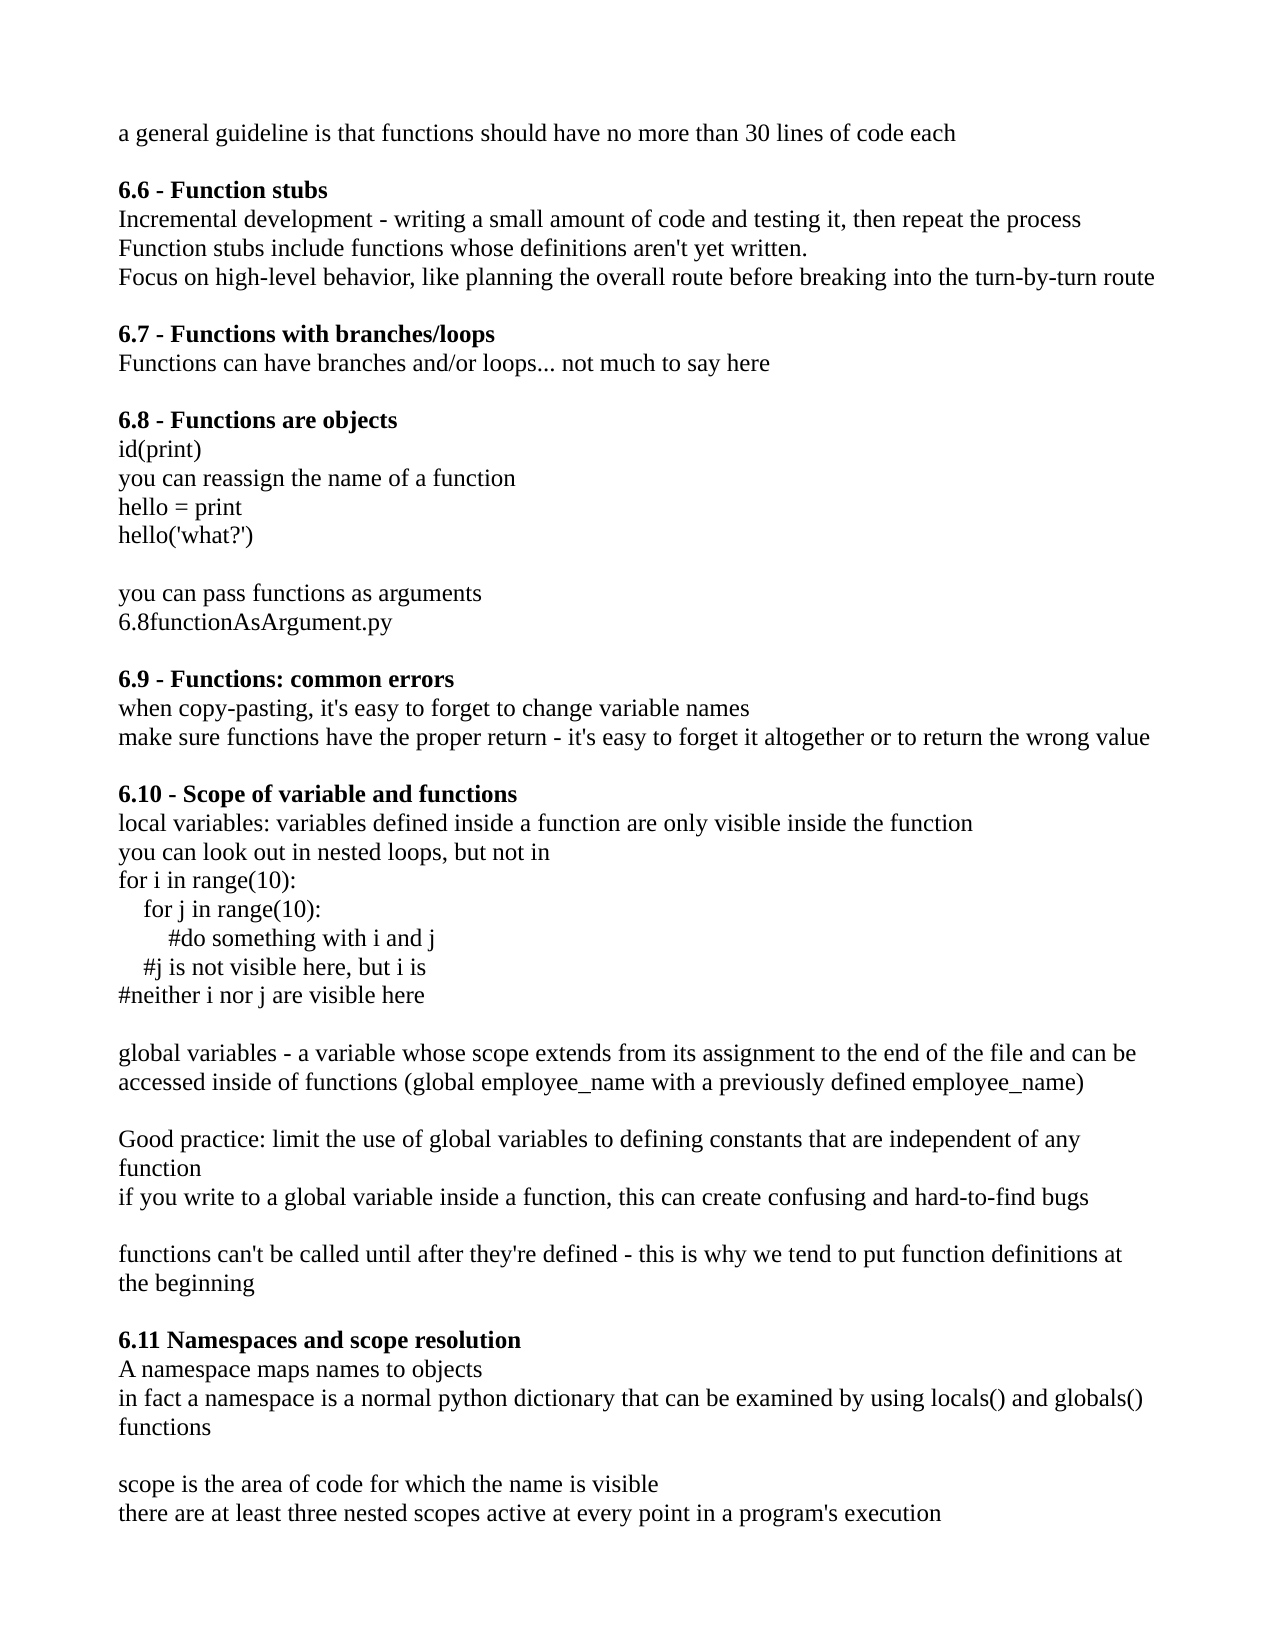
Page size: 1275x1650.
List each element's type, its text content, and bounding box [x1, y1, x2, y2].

text you can pass functions as arguments [118, 578, 1157, 607]
text #j is not visible here, but i is [118, 952, 1157, 981]
text hello('what?') [118, 521, 1157, 549]
text Functions can have branches and/or loops... not much to say here [118, 348, 1157, 377]
text local variables: variables defined inside a function are only visible inside the function [118, 808, 1157, 837]
text Incremental development - writing a small amount of code and testing it, then repeat the process [118, 204, 1157, 233]
text 6.6 - Function stubs [118, 176, 1157, 204]
text 6.11 Namespaces and scope resolution [118, 1326, 1157, 1354]
text if you write to a global variable inside a function, this can create confusing and hard-to-find bugs [118, 1182, 1157, 1211]
text 6.7 - Functions with branches/loops [118, 319, 1157, 348]
text 6.10 - Scope of variable and functions [118, 779, 1157, 808]
text id(print) [118, 434, 1157, 463]
text for j in range(10): [118, 894, 1157, 923]
text A namespace maps names to objects [118, 1354, 1157, 1383]
text you can reassign the name of a function [118, 463, 1157, 492]
text when copy-pasting, it's easy to forget to change variable names [118, 693, 1157, 722]
text Focus on high-level behavior, like planning the overall route before breaking into the turn-by-turn route [118, 262, 1157, 291]
text hello = print [118, 492, 1157, 521]
text make sure functions have the proper return - it's easy to forget it altogether or to return the wrong value [118, 722, 1157, 751]
text Good practice: limit the use of global variables to defining constants that are independent of any function [118, 1124, 1157, 1182]
text in fact a namespace is a normal python dictionary that can be examined by using locals() and globals() functions [118, 1383, 1157, 1441]
text for i in range(10): [118, 866, 1157, 894]
text scope is the area of code for which the name is visible [118, 1469, 1157, 1498]
text global variables - a variable whose scope extends from its assignment to the end of the file and can be accessed inside of functions (global employee_name with a previously defined employee_name) [118, 1038, 1157, 1096]
text you can look out in nested loops, but not in [118, 837, 1157, 866]
text 6.9 - Functions: common errors [118, 664, 1157, 693]
text 6.8functionAsArgument.py [118, 607, 1157, 636]
text functions can't be called until after they're defined - this is why we tend to put function definitions at the beginning [118, 1239, 1157, 1297]
text there are at least three nested scopes active at every point in a program's execution [118, 1498, 1157, 1527]
text 6.8 - Functions are objects [118, 406, 1157, 434]
text a general guideline is that functions should have no more than 30 lines of code each [118, 118, 1157, 147]
text #neither i nor j are visible here [118, 981, 1157, 1009]
text #do something with i and j [118, 923, 1157, 952]
text Function stubs include functions whose definitions aren't yet written. [118, 233, 1157, 262]
